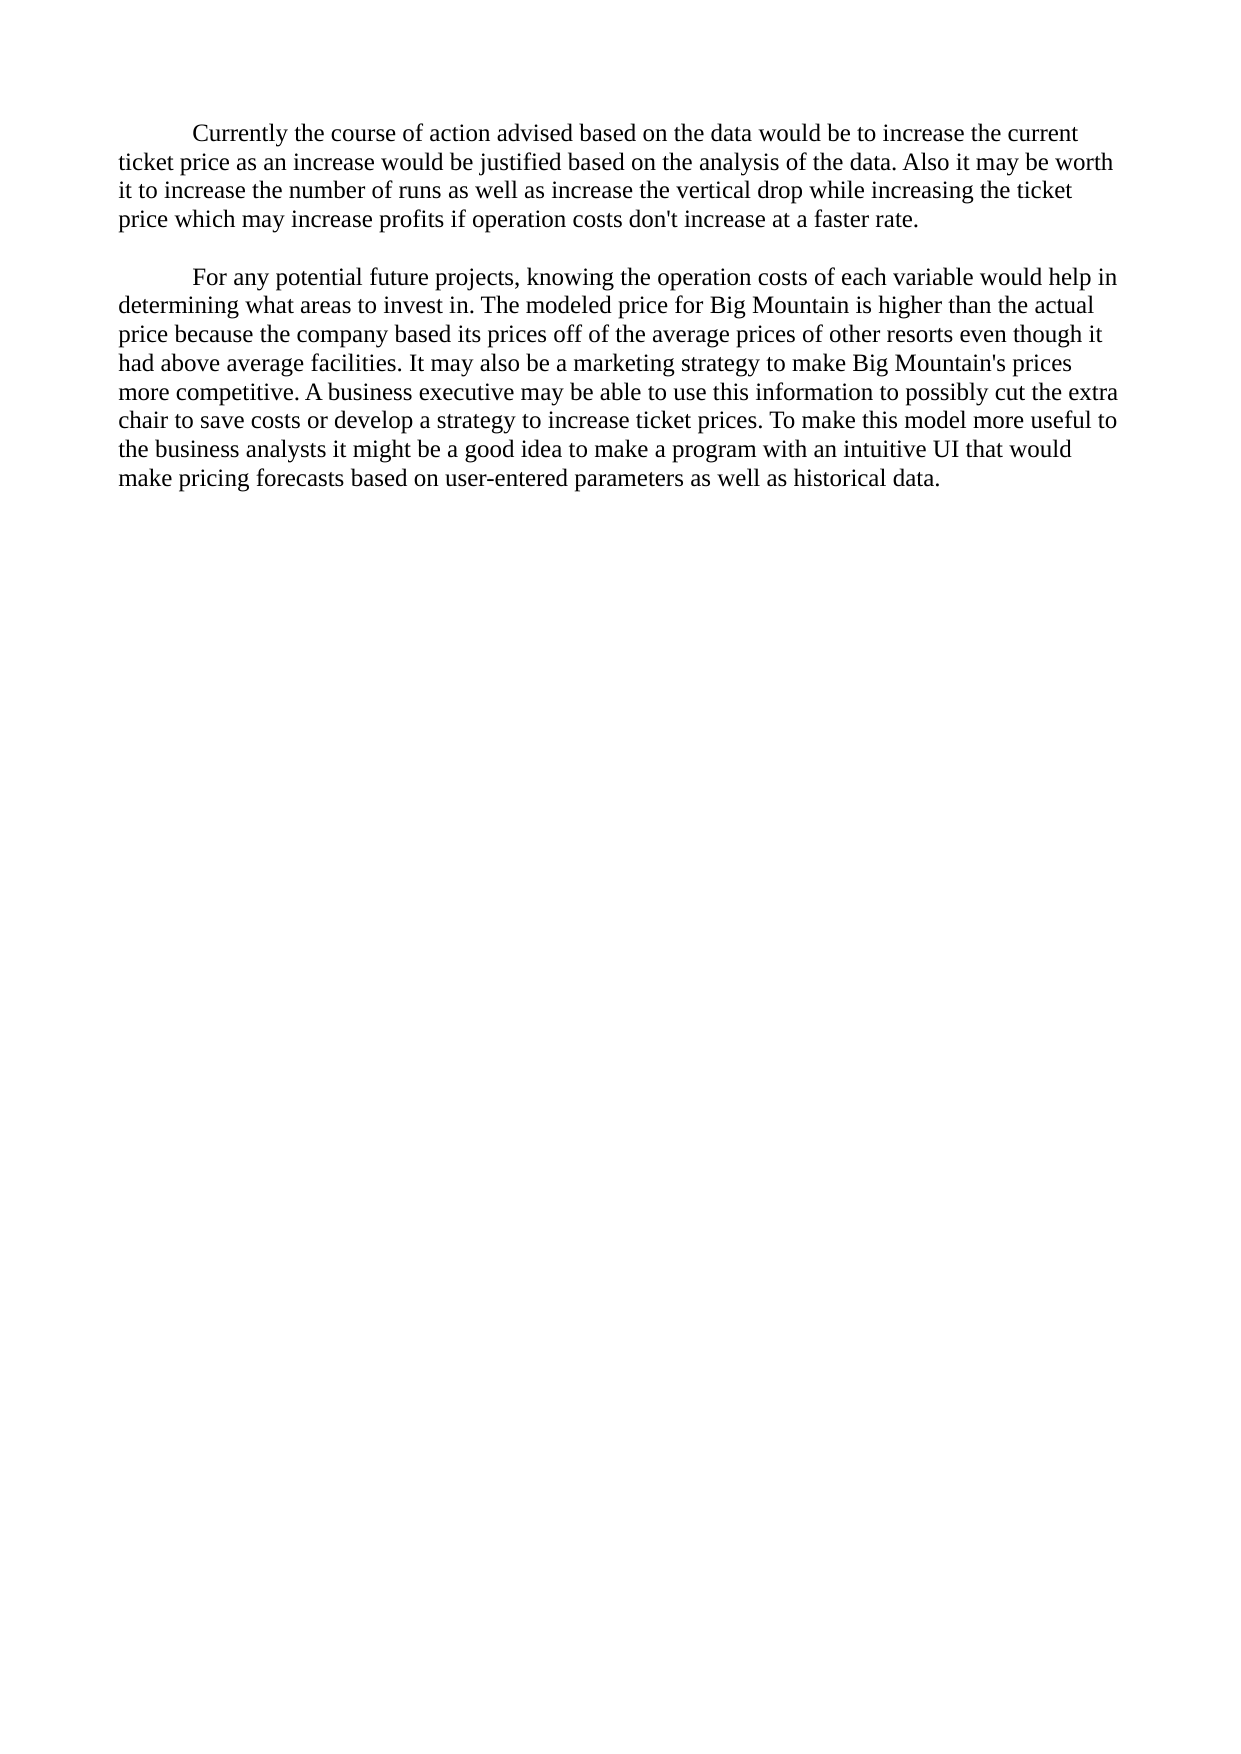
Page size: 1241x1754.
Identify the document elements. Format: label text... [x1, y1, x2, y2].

text Currently the course of action advised based on the data would be to increase the current ticket price as an increase would be justified based on the analysis of the data. Also it may be worth it to increase the number of runs as well as increase the vertical drop while increasing the ticket price which may increase profits if operation costs don't increase at a faster rate. [118, 118, 1122, 233]
text For any potential future projects, knowing the operation costs of each variable would help in determining what areas to invest in. The modeled price for Big Mountain is higher than the actual price because the company based its prices off of the average prices of other resorts even though it had above average facilities. It may also be a marketing strategy to make Big Mountain's prices more competitive. A business executive may be able to use this information to possibly cut the extra chair to save costs or develop a strategy to increase ticket prices. To make this model more useful to the business analysts it might be a good idea to make a program with an intuitive UI that would make pricing forecasts based on user-entered parameters as well as historical data. [118, 262, 1122, 492]
